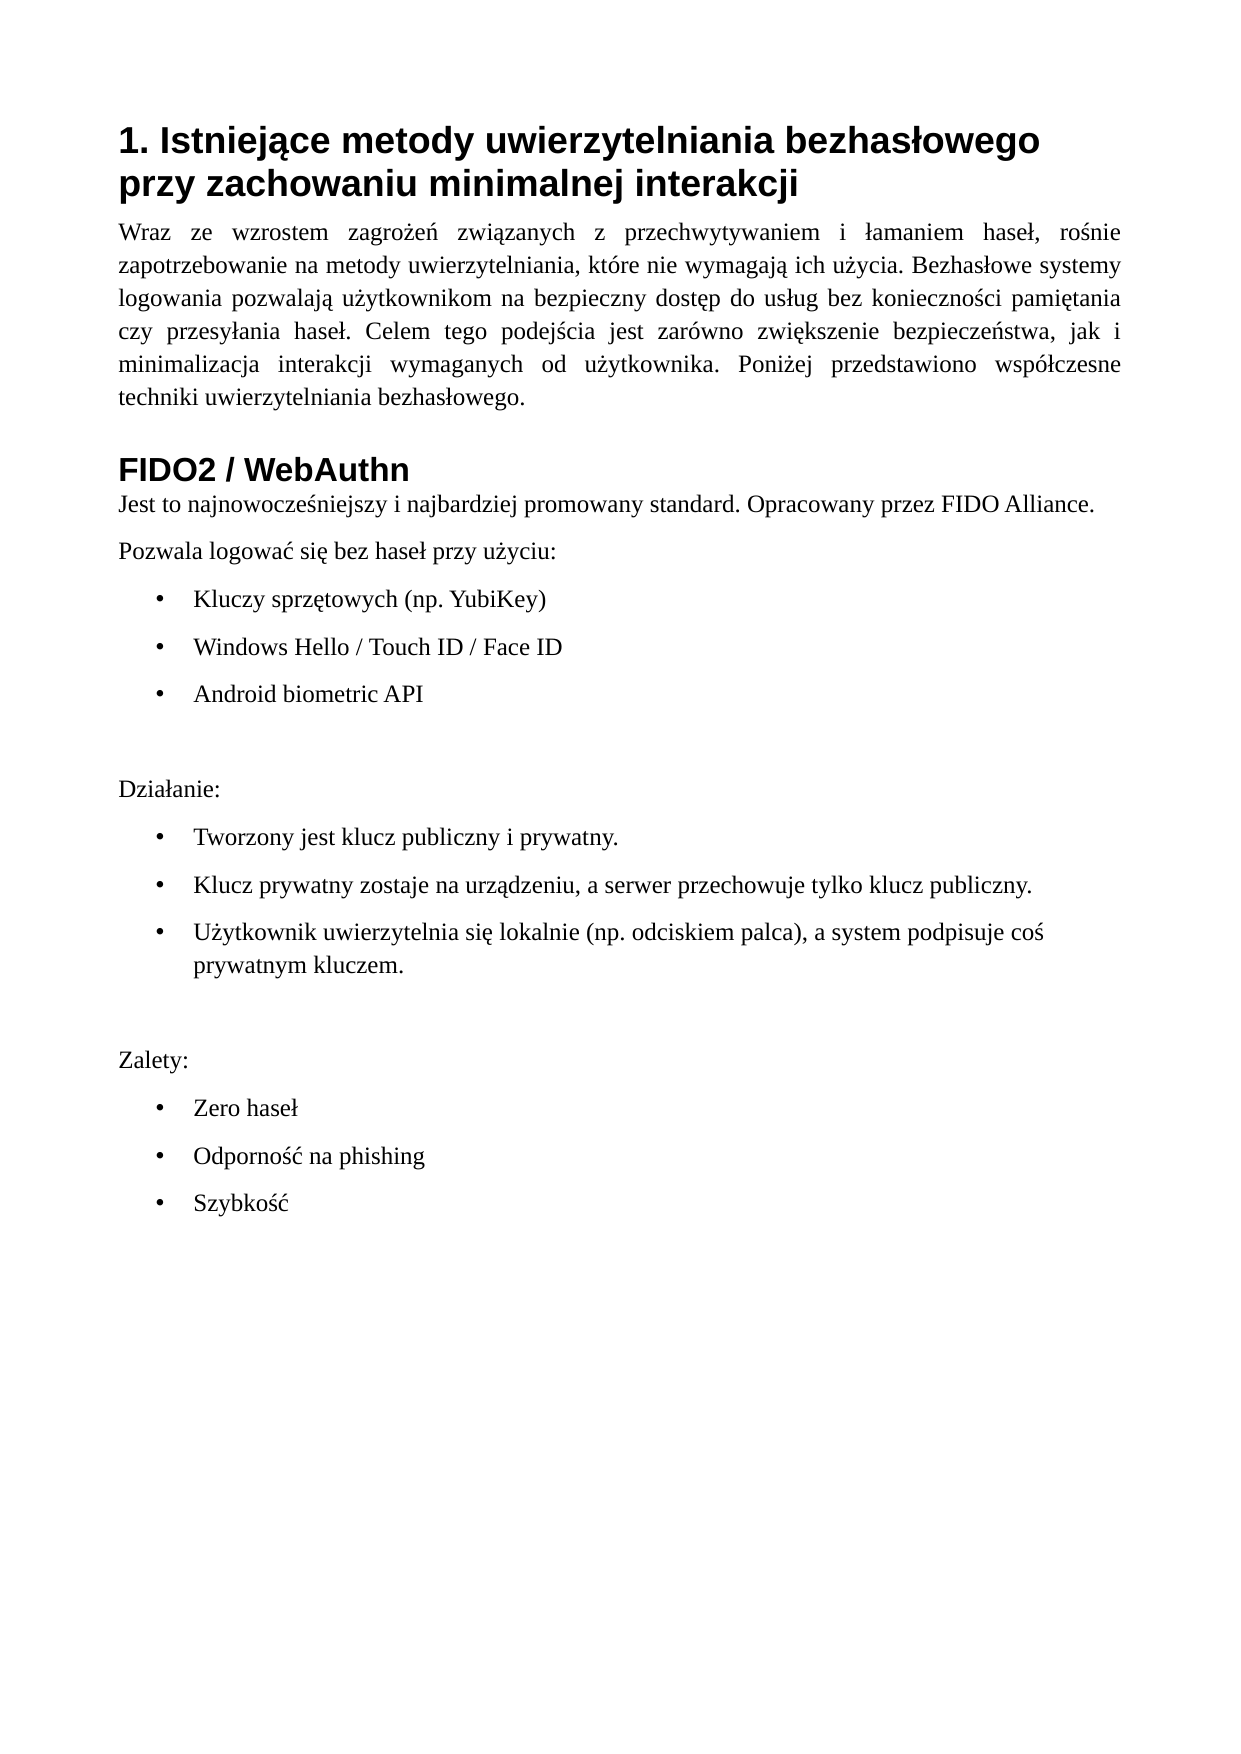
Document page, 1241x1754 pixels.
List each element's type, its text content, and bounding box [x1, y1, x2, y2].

list Szybkość [156, 1188, 1122, 1217]
list Tworzony jest klucz publiczny i prywatny. [156, 822, 1122, 851]
list Klucz prywatny zostaje na urządzeniu, a serwer przechowuje tylko klucz publiczny. [156, 870, 1122, 898]
list Odporność na phishing [156, 1141, 1122, 1169]
text Działanie: [118, 774, 1122, 803]
list Użytkownik uwierzytelnia się lokalnie (np. odciskiem palca), a system podpisuje coś prywatnym kluczem. [156, 917, 1122, 979]
list Kluczy sprzętowych (np. YubiKey) [156, 584, 1122, 613]
text Pozwala logować się bez haseł przy użyciu: [118, 536, 1122, 565]
list Android biometric API [156, 679, 1122, 708]
list Windows Hello / Touch ID / Face ID [156, 632, 1122, 660]
text Wraz ze wzrostem zagrożeń związanych z przechwytywaniem i łamaniem haseł, rośnie zapotrzebowanie na metody uwierzytelniania, które nie wymagają ich użycia. Bezhasłowe systemy logowania pozwalają użytkownikom na bezpieczny dostęp do usług bez konieczności pamiętania czy przesyłania haseł. Celem tego podejścia jest zarówno zwiększenie bezpieczeństwa, jak i minimalizacja interakcji wymaganych od użytkownika. Poniżej przedstawiono współczesne techniki uwierzytelniania bezhasłowego. [118, 217, 1122, 411]
subtitle FIDO2 / WebAuthn [118, 450, 1122, 489]
subtitle 1. Istniejące metody uwierzytelniania bezhasłowego przy zachowaniu minimalnej interakcji [118, 118, 1122, 204]
text Jest to najnowocześniejszy i najbardziej promowany standard. Opracowany przez FIDO Alliance. [118, 489, 1122, 518]
text Zalety: [118, 1046, 1122, 1074]
list Zero haseł [156, 1093, 1122, 1122]
